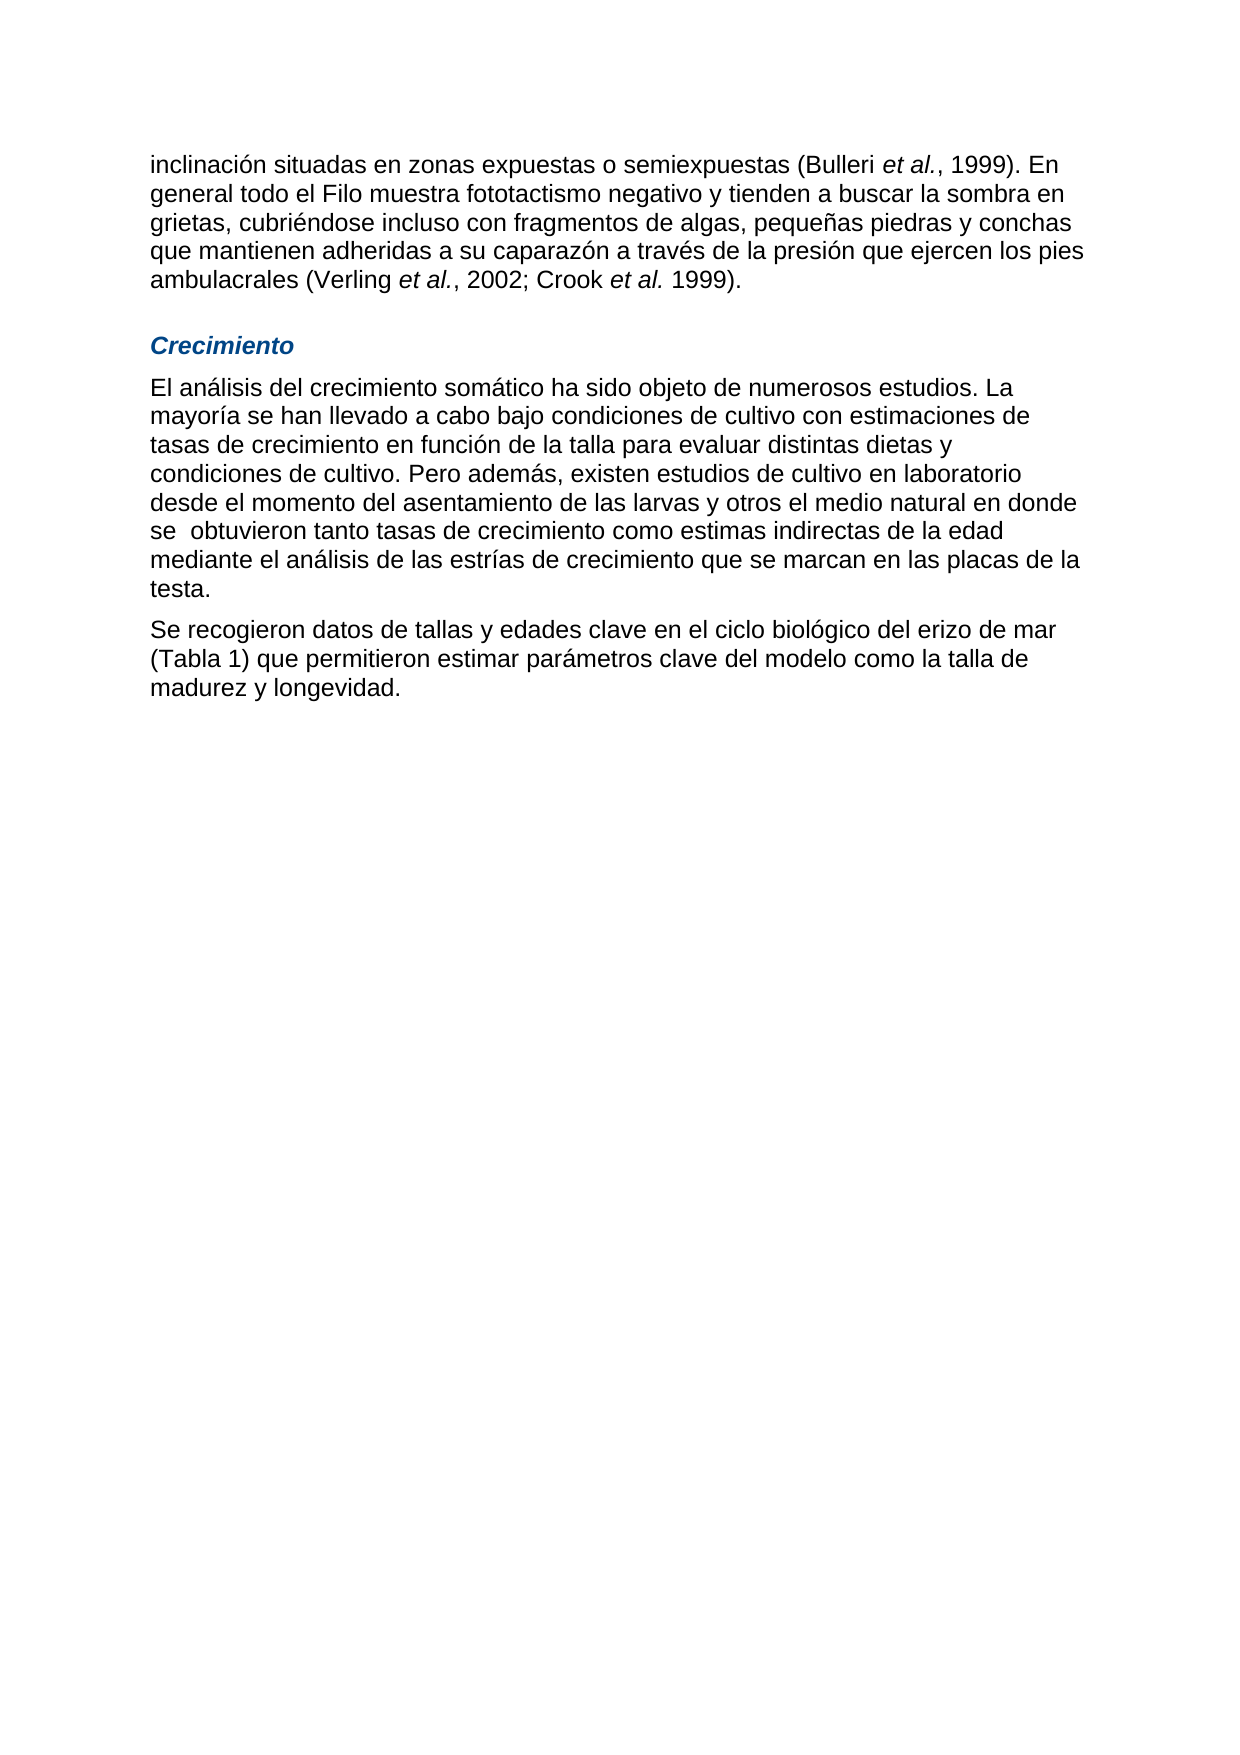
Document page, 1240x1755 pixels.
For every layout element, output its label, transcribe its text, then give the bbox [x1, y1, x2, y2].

text El análisis del crecimiento somático ha sido objeto de numerosos estudios. La mayoría se han llevado a cabo bajo condiciones de cultivo con estimaciones de tasas de crecimiento en función de la talla para evaluar distintas dietas y condiciones de cultivo. Pero además, existen estudios de cultivo en laboratorio desde el momento del asentamiento de las larvas y otros el medio natural en donde se obtuvieron tanto tasas de crecimiento como estimas indirectas de la edad mediante el análisis de las estrías de crecimiento que se marcan en las placas de la testa. [150, 372, 1089, 602]
subtitle Crecimiento [150, 331, 1089, 360]
text Se recogieron datos de tallas y edades clave en el ciclo biológico del erizo de mar (Tabla 1) que permitieron estimar parámetros clave del modelo como la talla de madurez y longevidad. [150, 615, 1089, 701]
text inclinación situadas en zonas expuestas o semiexpuestas (Bulleri et al., 1999). En general todo el Filo muestra fototactismo negativo y tienden a buscar la sombra en grietas, cubriéndose incluso con fragmentos de algas, pequeñas piedras y conchas que mantienen adheridas a su caparazón a través de la presión que ejercen los pies ambulacrales (Verling et al., 2002; Crook et al. 1999). [150, 150, 1089, 294]
